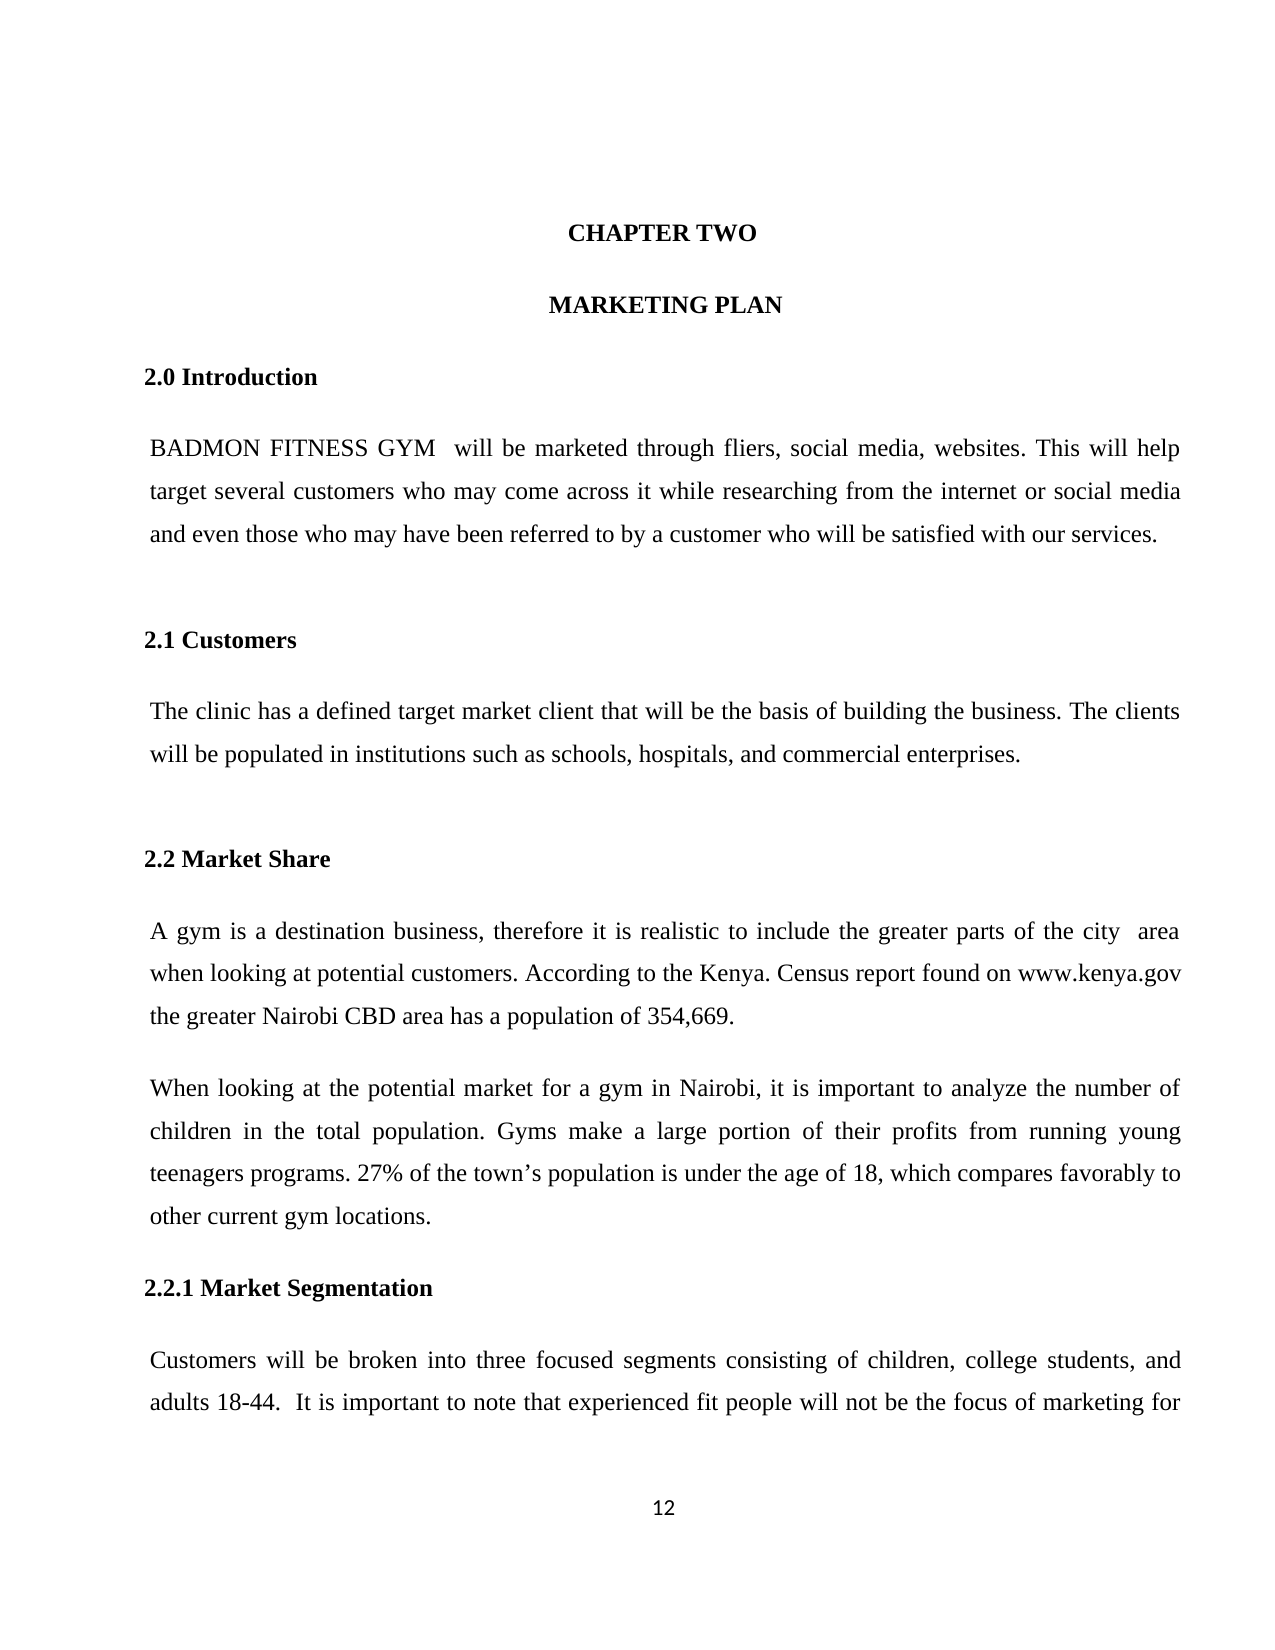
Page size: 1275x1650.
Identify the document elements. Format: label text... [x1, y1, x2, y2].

subtitle CHAPTER TWO [144, 218, 1187, 247]
subtitle 2.0 Introduction [144, 362, 1187, 391]
text When looking at the potential market for a gym in Nairobi, it is important to analyze the number of children in the total population. Gyms make a large portion of their profits from running young teenagers programs. 27% of the town’s population is under the age of 18, which compares favorably to other current gym locations. [149, 1073, 1182, 1229]
subtitle 2.1 Customers [144, 625, 1187, 653]
subtitle 2.2 Market Share [144, 844, 1187, 873]
text A gym is a destination business, therefore it is realistic to include the greater parts of the city area when looking at potential customers. According to the Kenya. Census report found on www.kenya.gov the greater Nairobi CBD area has a population of 354,669. [149, 916, 1182, 1030]
text BADMON FITNESS GYM will be marketed through fliers, social media, websites. This will help target several customers who may come across it while researching from the internet or social media and even those who may have been referred to by a customer who will be satisfied with our services. [149, 433, 1182, 548]
subtitle MARKETING PLAN [144, 290, 1187, 319]
subtitle 2.2.1 Market Segmentation [144, 1273, 1187, 1302]
text Customers will be broken into three focused segments consisting of children, college students, and adults 18-44. It is important to note that experienced fit people will not be the focus of marketing for [149, 1345, 1182, 1416]
text The clinic has a defined target market client that will be the basis of building the business. The clients will be populated in institutions such as schools, hospitals, and commercial enterprises. [149, 696, 1182, 768]
